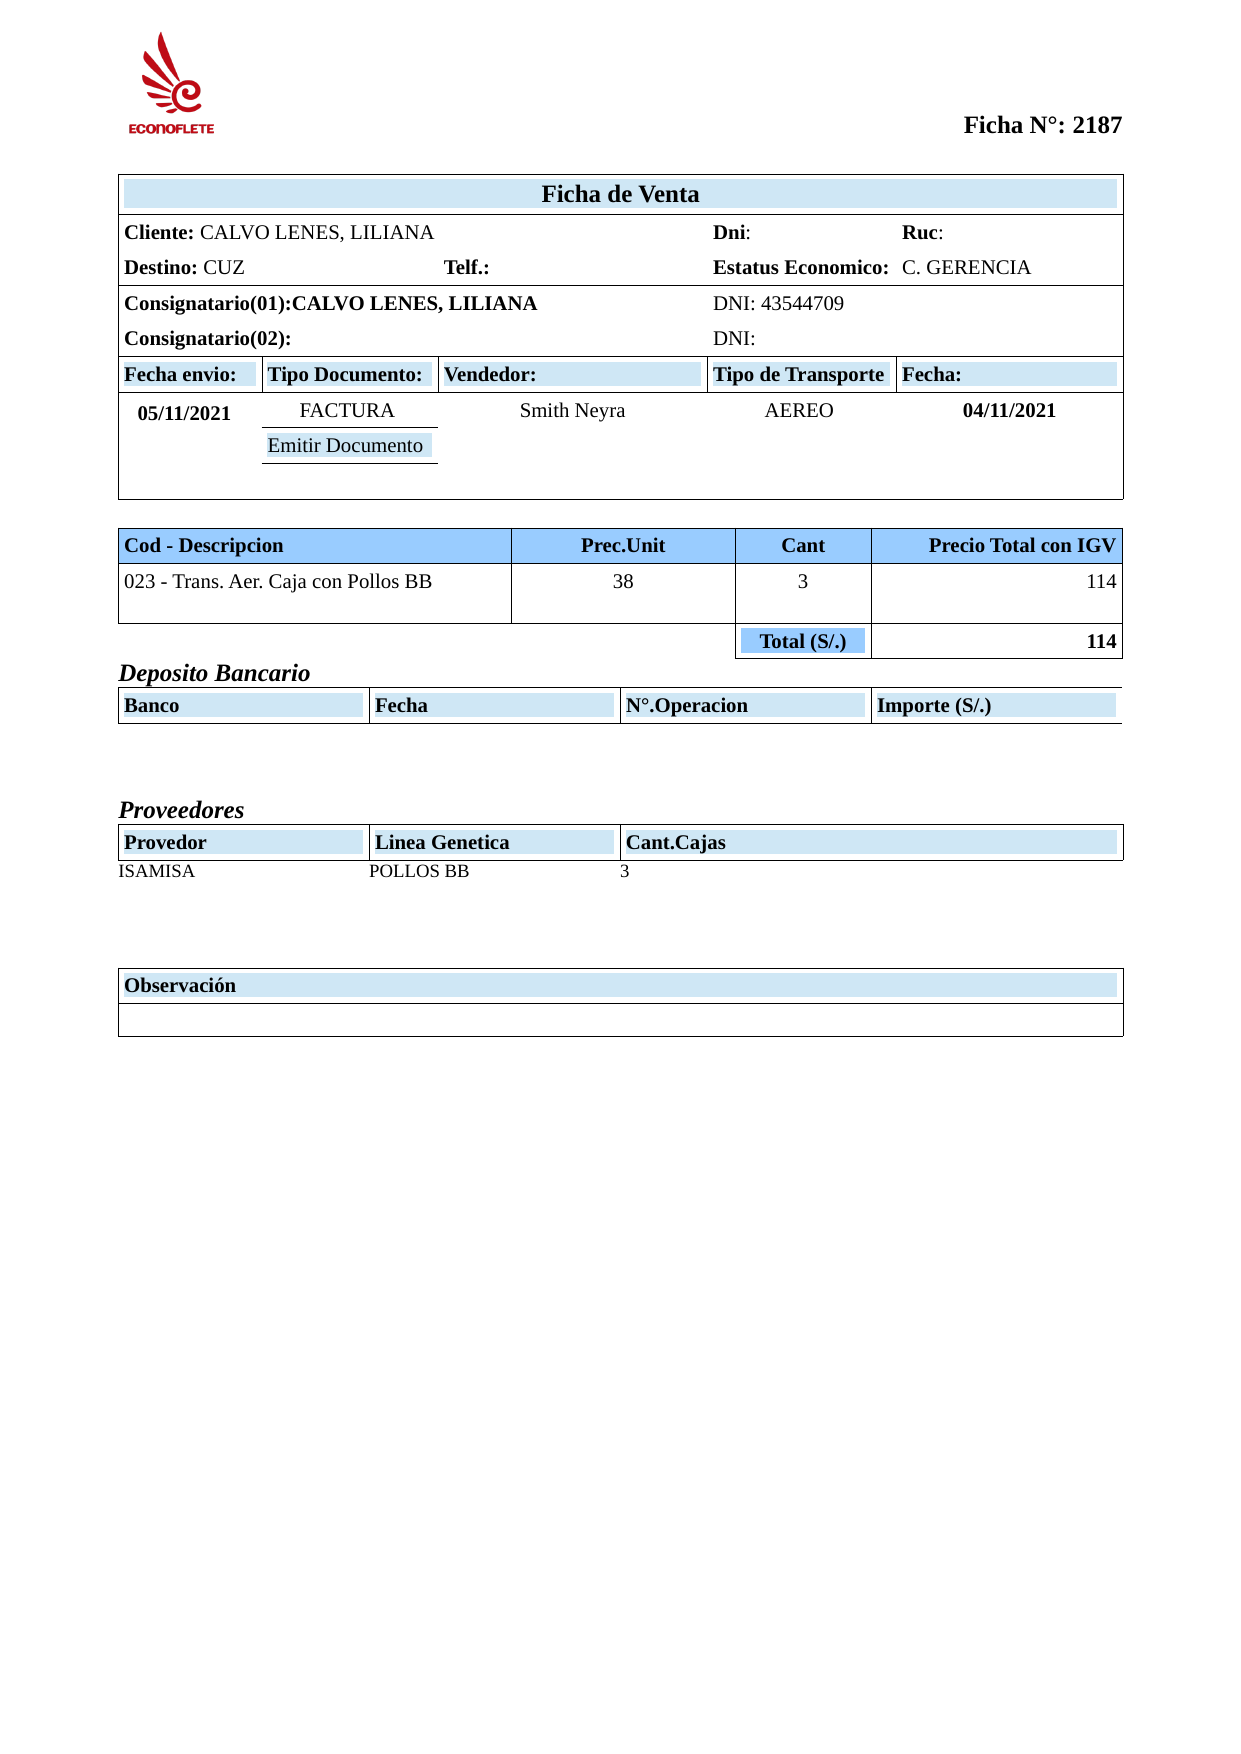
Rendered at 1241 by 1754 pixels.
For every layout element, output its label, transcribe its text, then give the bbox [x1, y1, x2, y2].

table_cell [620, 724, 871, 747]
table_cell ISAMISA [118, 861, 369, 881]
table_cell [118, 903, 369, 924]
table_cell AEREO [707, 393, 896, 498]
table_cell [620, 771, 871, 795]
table_cell 114 [872, 624, 1122, 658]
table_header Linea Genetica [370, 825, 620, 859]
table_header Banco [119, 688, 369, 723]
table_cell [620, 903, 1123, 924]
table_cell C. GERENCIA [896, 249, 1123, 285]
picture [118, 31, 225, 134]
table_cell Estatus Economico: [707, 249, 896, 285]
table_cell [118, 624, 511, 658]
table_header Cant [736, 529, 871, 563]
table_cell FACTURA [262, 393, 438, 427]
table_cell [369, 724, 620, 747]
table_cell [871, 724, 1122, 747]
table_cell [118, 771, 369, 795]
table_cell Dni: [707, 215, 896, 249]
table_cell Ruc: [896, 215, 1123, 249]
table_header N°.Operacion [621, 688, 871, 723]
table_cell Destino: CUZ [119, 249, 438, 285]
table_header Provedor [119, 825, 369, 859]
table_cell [369, 747, 620, 771]
table_cell [620, 924, 1123, 946]
table_cell Total (S/.) [736, 624, 871, 658]
table_cell [369, 924, 620, 946]
table_cell Telf.: [438, 249, 707, 285]
table_header Fecha [370, 688, 620, 723]
table_cell [511, 624, 735, 658]
table_cell [118, 924, 369, 946]
table_cell Emitir Documento [262, 428, 438, 463]
table_cell [369, 903, 620, 924]
table_cell [620, 946, 1123, 967]
table_header Ficha de Venta [119, 175, 1123, 214]
table_cell [620, 747, 871, 771]
table_header Precio Total con IGV [872, 529, 1122, 563]
text Deposito Bancario [118, 658, 1122, 687]
table_cell Consignatario(01):CALVO LENES, LILIANA [119, 286, 707, 321]
table_cell [118, 881, 369, 903]
table_cell POLLOS BB [369, 861, 620, 881]
table_cell [118, 724, 369, 747]
table_cell [369, 881, 620, 903]
table_cell Vendedor: [439, 357, 707, 392]
table_cell DNI: 43544709 [707, 286, 1123, 321]
table_cell Fecha: [897, 357, 1123, 392]
table_cell 114 [872, 564, 1122, 623]
table_header Prec.Unit [512, 529, 735, 563]
table_cell DNI: [707, 321, 1123, 356]
table_cell [118, 747, 369, 771]
text Proveedores [118, 795, 1122, 824]
table_cell [620, 881, 1123, 903]
table_cell Smith Neyra [438, 393, 707, 498]
table_cell 04/11/2021 [896, 393, 1123, 498]
table_cell Tipo de Transporte [708, 357, 896, 392]
table_cell Fecha envio: [119, 357, 262, 392]
table_header Cant.Cajas [621, 825, 1123, 859]
table_cell [119, 1004, 1123, 1036]
table_cell 3 [620, 861, 1123, 881]
table_cell 023 - Trans. Aer. Caja con Pollos BB [119, 564, 511, 623]
table_cell [871, 747, 1122, 771]
table_cell [118, 946, 369, 967]
table_cell [871, 771, 1122, 795]
table_header Observación [119, 969, 1123, 1003]
table_header Cod - Descripcion [119, 529, 511, 563]
table_cell Cliente: CALVO LENES, LILIANA [119, 215, 707, 249]
table_cell 3 [736, 564, 871, 623]
table_cell Tipo Documento: [263, 357, 438, 392]
table_cell [262, 464, 438, 498]
table_cell Consignatario(02): [119, 321, 707, 356]
table_cell 38 [512, 564, 735, 623]
table_cell 05/11/2021 [119, 393, 262, 498]
table_cell [369, 771, 620, 795]
table_header Importe (S/.) [872, 688, 1122, 723]
table_cell [369, 946, 620, 967]
